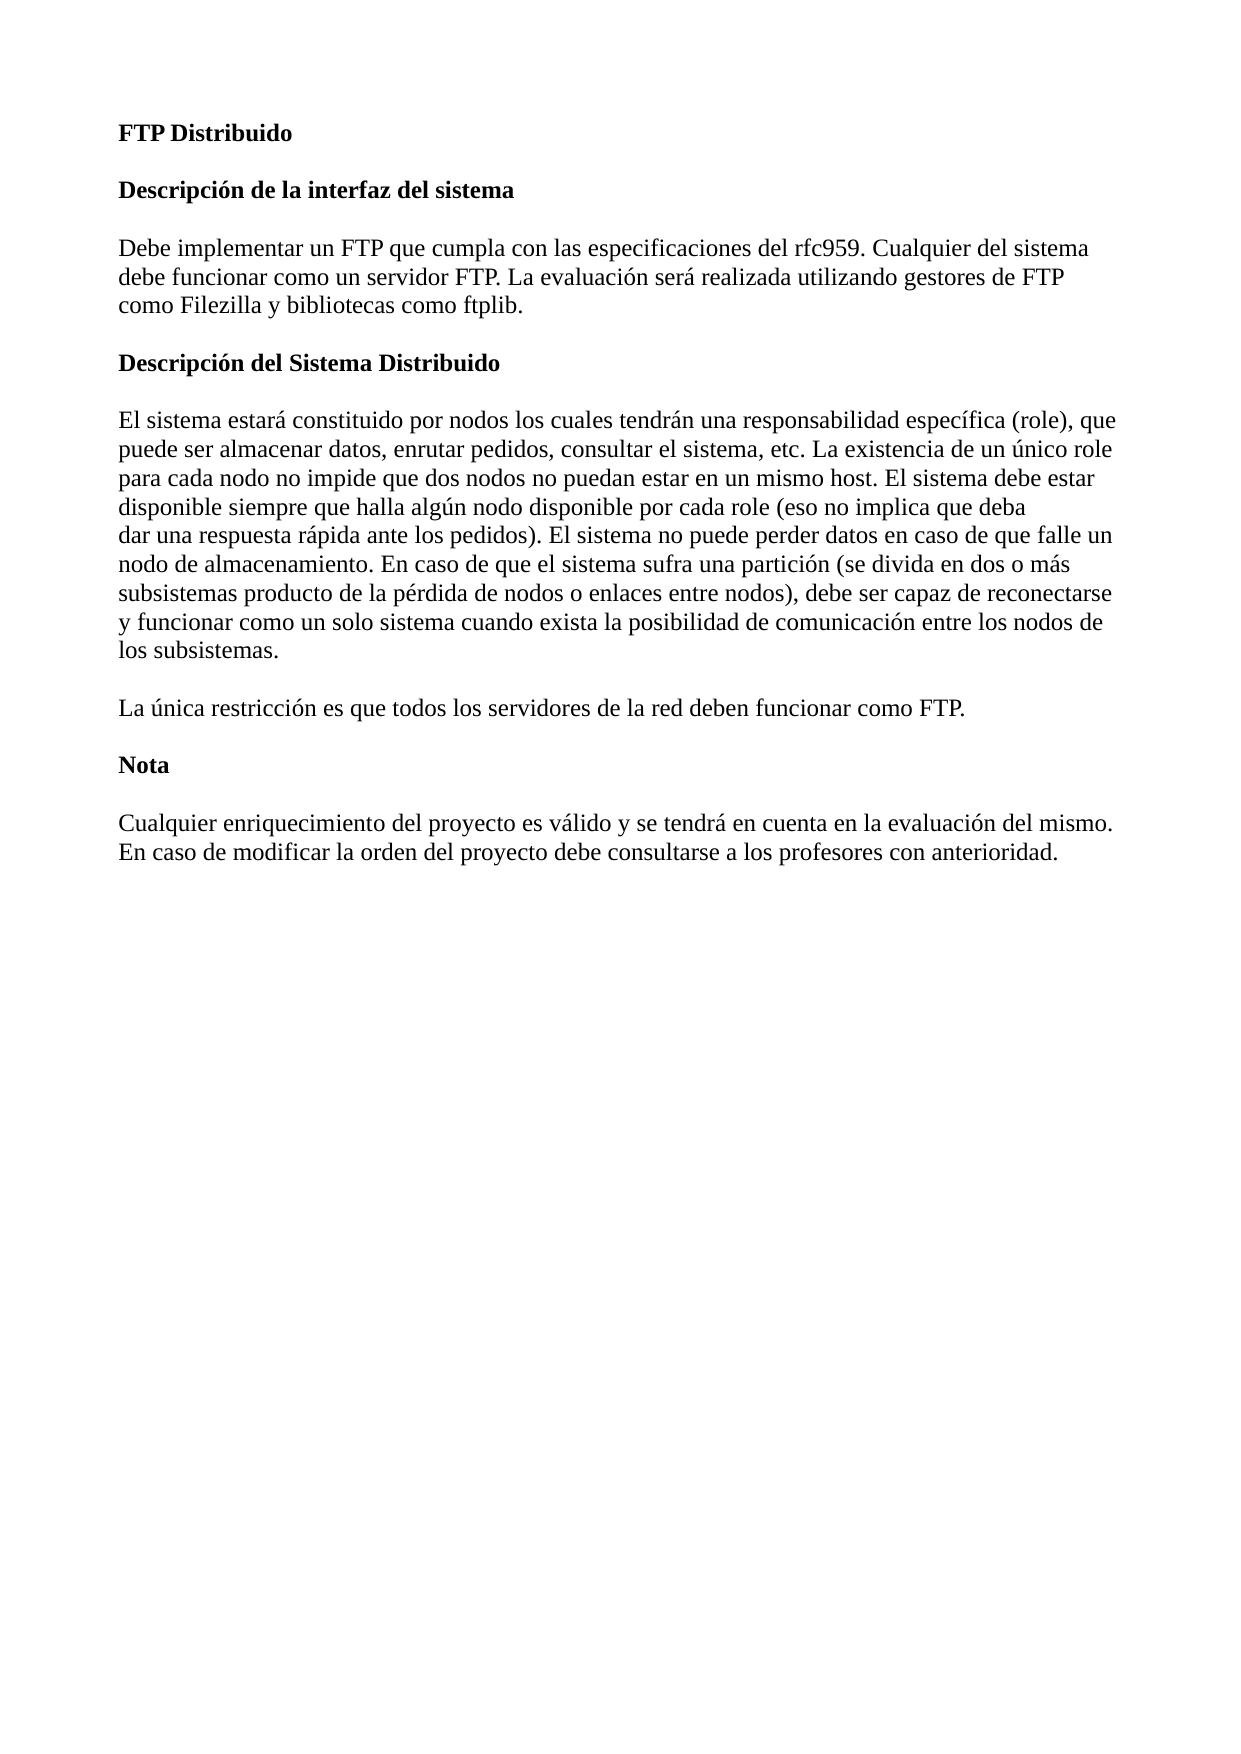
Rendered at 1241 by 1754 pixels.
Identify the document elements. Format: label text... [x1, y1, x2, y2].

text Debe implementar un FTP que cumpla con las especificaciones del rfc959. Cualquier del sistema debe funcionar como un servidor FTP. La evaluación será realizada utilizando gestores de FTP como Filezilla y bibliotecas como ftplib. [118, 233, 1122, 319]
text Descripción de la interfaz del sistema [118, 176, 1122, 204]
text Descripción del Sistema Distribuido [118, 348, 1122, 377]
text La única restricción es que todos los servidores de la red deben funcionar como FTP. [118, 693, 1122, 722]
text Cualquier enriquecimiento del proyecto es válido y se tendrá en cuenta en la evaluación del mismo. En caso de modificar la orden del proyecto debe consultarse a los profesores con anterioridad. [118, 808, 1122, 866]
text dar una respuesta rápida ante los pedidos). El sistema no puede perder datos en caso de que falle un nodo de almacenamiento. En caso de que el sistema sufra una partición (se divida en dos o más subsistemas producto de la pérdida de nodos o enlaces entre nodos), debe ser capaz de reconectarse y funcionar como un solo sistema cuando exista la posibilidad de comunicación entre los nodos de [118, 521, 1122, 636]
text FTP Distribuido [118, 118, 1122, 147]
text los subsistemas. [118, 636, 1122, 664]
text Nota [118, 751, 1122, 779]
text El sistema estará constituido por nodos los cuales tendrán una responsabilidad específica (role), que puede ser almacenar datos, enrutar pedidos, consultar el sistema, etc. La existencia de un único role para cada nodo no impide que dos nodos no puedan estar en un mismo host. El sistema debe estar disponible siempre que halla algún nodo disponible por cada role (eso no implica que deba [118, 406, 1122, 521]
